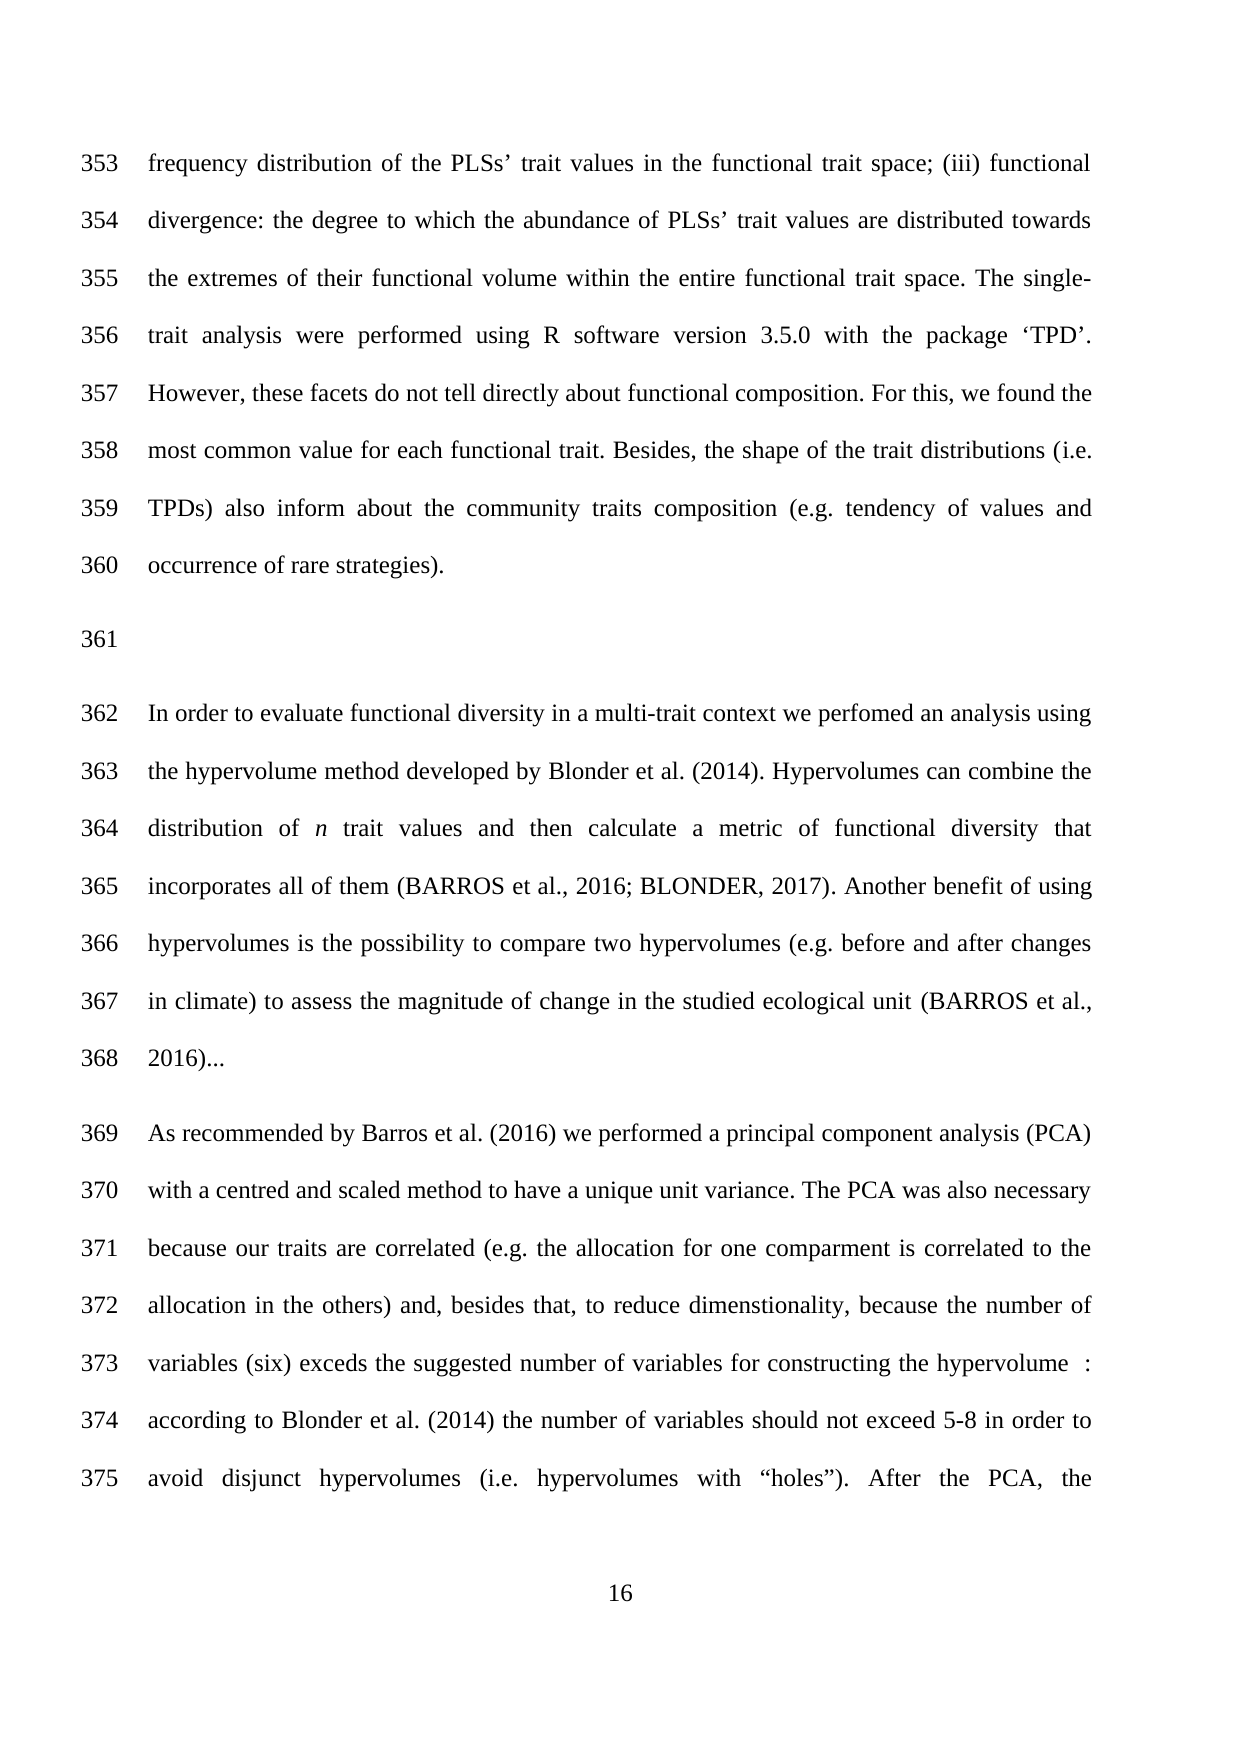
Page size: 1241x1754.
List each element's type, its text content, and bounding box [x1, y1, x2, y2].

text As recommended by Barros et al. (2016) we performed a principal component analysis (PCA) with a centred and scaled method to have a unique unit variance. The PCA was also necessary because our traits are correlated (e.g. the allocation for one comparment is correlated to the allocation in the others) and, besides that, to reduce dimenstionality, because the number of variables (six) exceds the suggested number of variables for constructing the hypervolume : according to Blonder et al. (2014) the number of variables should not exceed 5-8 in order to avoid disjunct hypervolumes (i.e. hypervolumes with “holes”). After the PCA, the [148, 1118, 1093, 1491]
text frequency distribution of the PLSs’ trait values in the functional trait space; (iii) functional divergence: the degree to which the abundance of PLSs’ trait values are distributed towards the extremes of their functional volume within the entire functional trait space. The single-trait analysis were performed using R software version 3.5.0 with the package ‘TPD’. However, these facets do not tell directly about functional composition. For this, we found the most common value for each functional trait. Besides, the shape of the trait distributions (i.e. TPDs) also inform about the community traits composition (e.g. tendency of values and occurrence of rare strategies). [148, 148, 1093, 579]
text In order to evaluate functional diversity in a multi-trait context we perfomed an analysis using the hypervolume method developed by Blonder et al. (2014). Hypervolumes can combine the distribution of n trait values and then calculate a metric of functional diversity that incorporates all of them (BARROS et al., 2016; BLONDER, 2017)⁠⁠⁠. Another benefit of using hypervolumes is the possibility to compare two hypervolumes (e.g. before and after changes in climate) to assess the magnitude of change in the studied ecological unit (BARROS et al., 2016)⁠.⁠.⁠. [148, 698, 1093, 1072]
